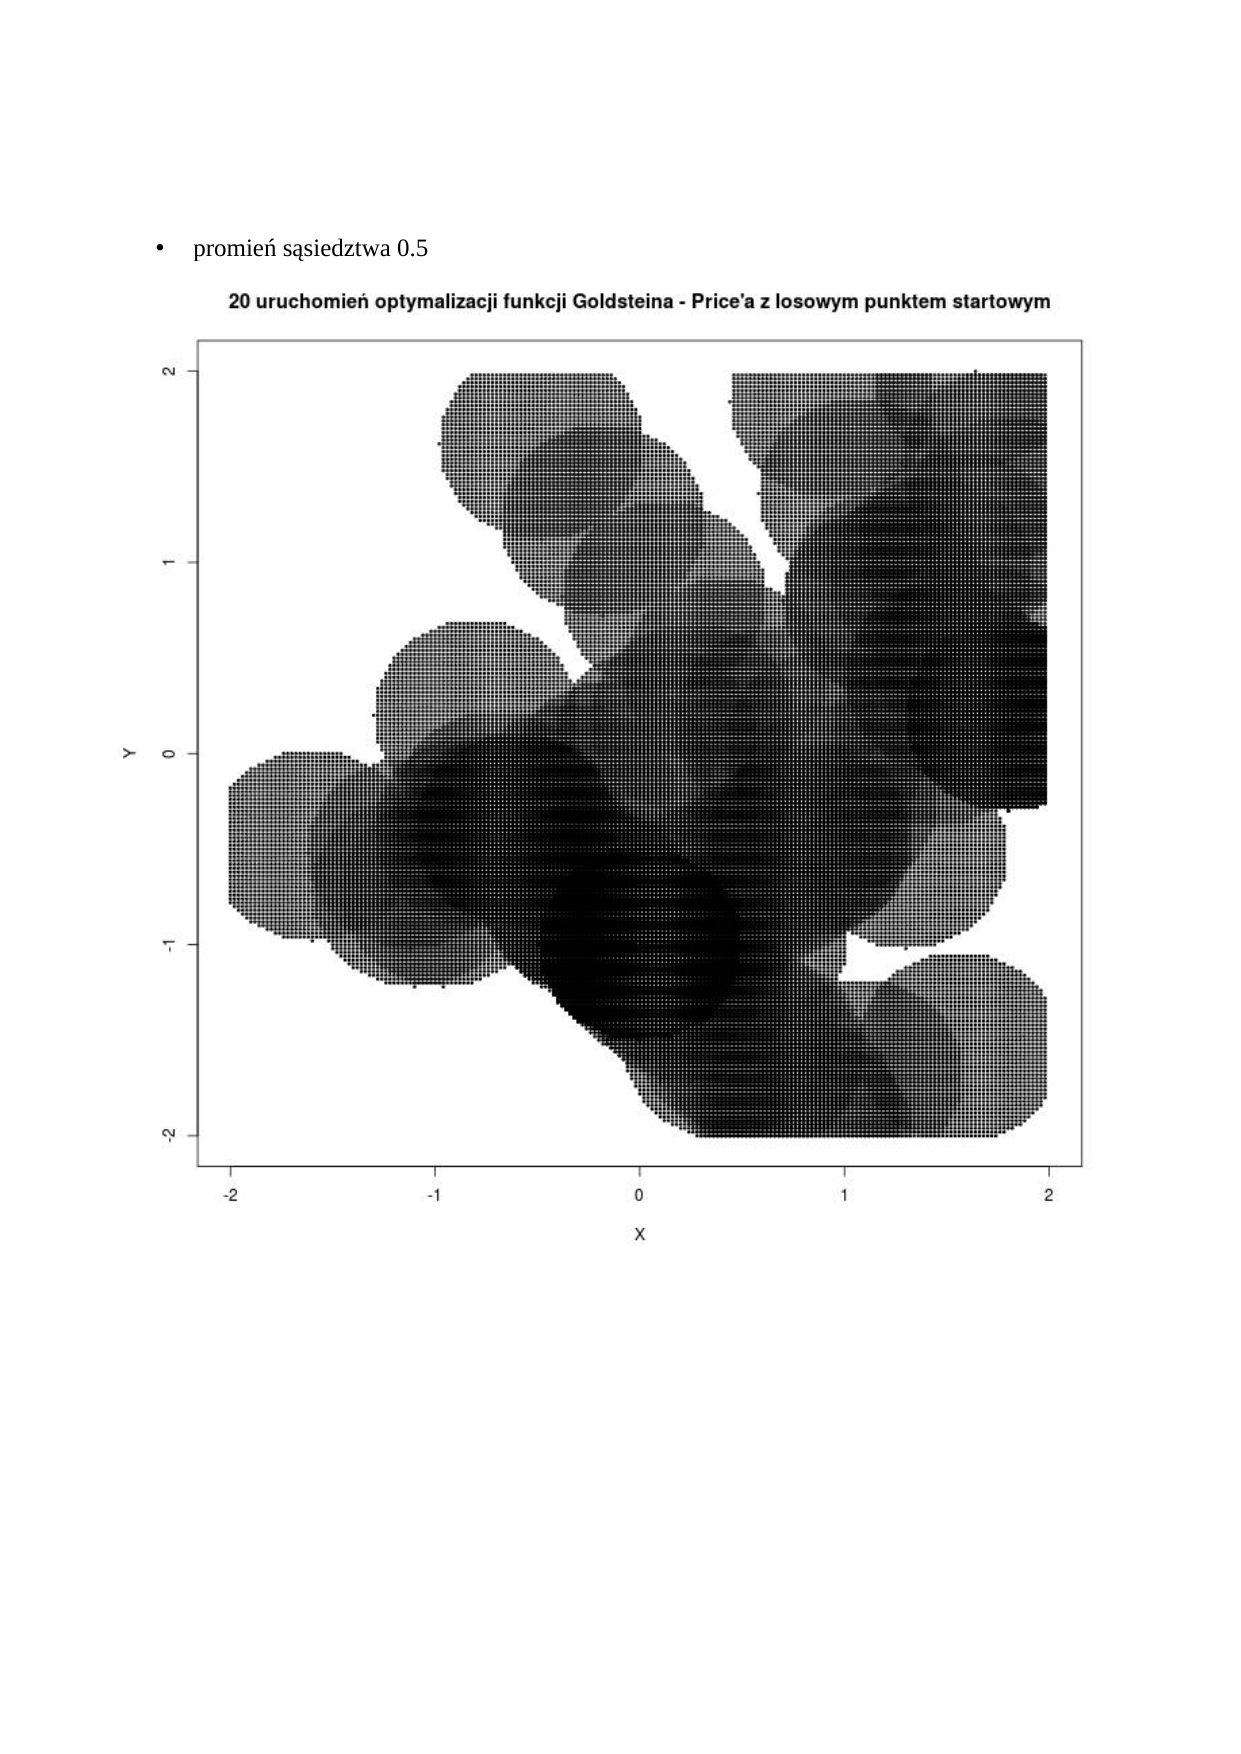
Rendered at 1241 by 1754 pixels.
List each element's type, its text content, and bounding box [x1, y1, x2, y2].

list promień sąsiedztwa 0.5 [156, 233, 1122, 261]
picture [118, 261, 1123, 1266]
